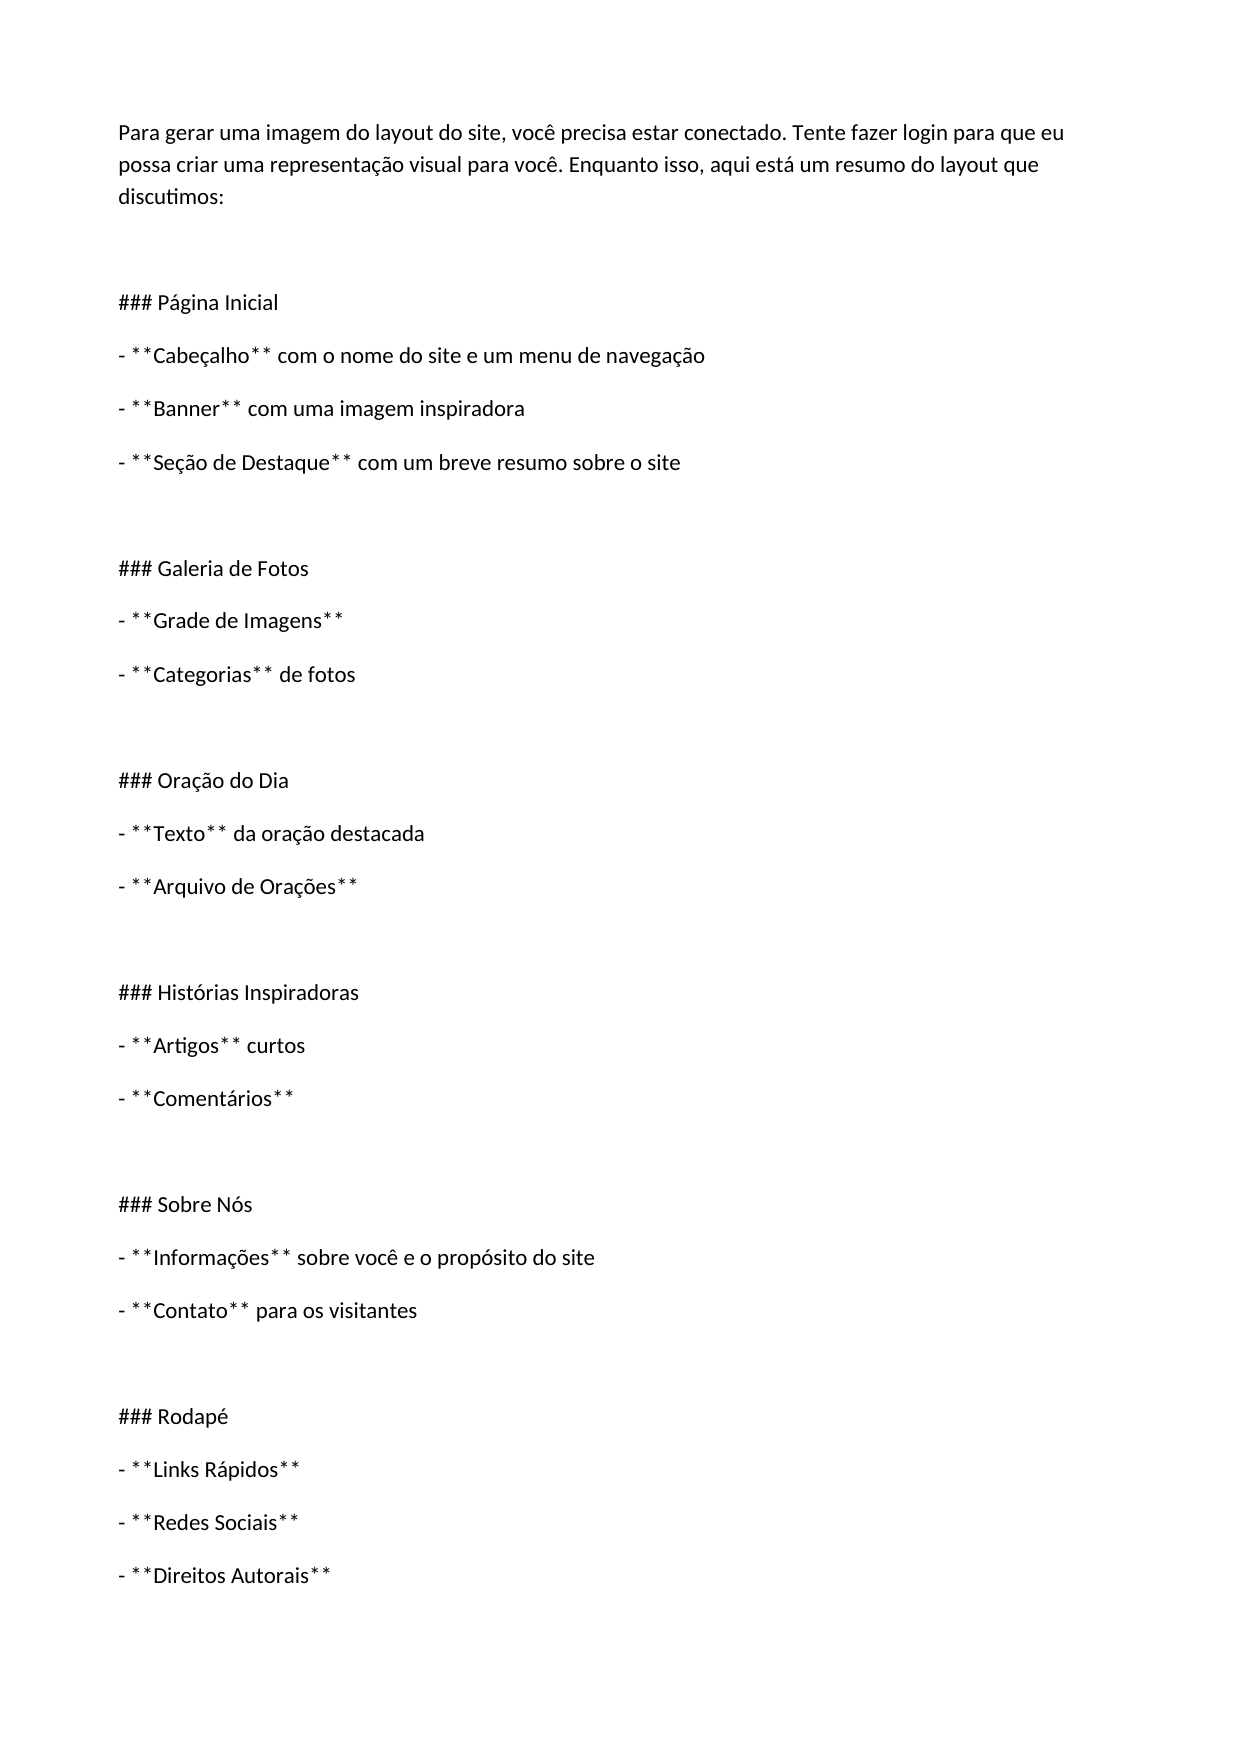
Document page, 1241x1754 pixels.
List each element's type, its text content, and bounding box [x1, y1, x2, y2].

text Para gerar uma imagem do layout do site, você precisa estar conectado. Tente fazer login para que eu possa criar uma representação visual para você. Enquanto isso, aqui está um resumo do layout que discutimos: [118, 118, 1122, 211]
text - **Direitos Autorais** [118, 1561, 1122, 1589]
text - **Texto** da oração destacada [118, 819, 1122, 847]
text - **Informações** sobre você e o propósito do site [118, 1243, 1122, 1271]
text ### Sobre Nós [118, 1190, 1122, 1218]
text - **Banner** com uma imagem inspiradora [118, 394, 1122, 423]
text - **Grade de Imagens** [118, 607, 1122, 635]
text ### Galeria de Fotos [118, 554, 1122, 582]
text - **Cabeçalho** com o nome do site e um menu de navegação [118, 342, 1122, 369]
text ### Rodapé [118, 1402, 1122, 1430]
text ### Oração do Dia [118, 766, 1122, 794]
text ### Página Inicial [118, 288, 1122, 317]
text ### Histórias Inspiradoras [118, 978, 1122, 1006]
text - **Seção de Destaque** com um breve resumo sobre o site [118, 448, 1122, 476]
text - **Comentários** [118, 1084, 1122, 1112]
text - **Categorias** de fotos [118, 660, 1122, 688]
text - **Arquivo de Orações** [118, 872, 1122, 900]
text - **Artigos** curtos [118, 1031, 1122, 1059]
text - **Redes Sociais** [118, 1508, 1122, 1536]
text - **Contato** para os visitantes [118, 1296, 1122, 1324]
text - **Links Rápidos** [118, 1455, 1122, 1483]
